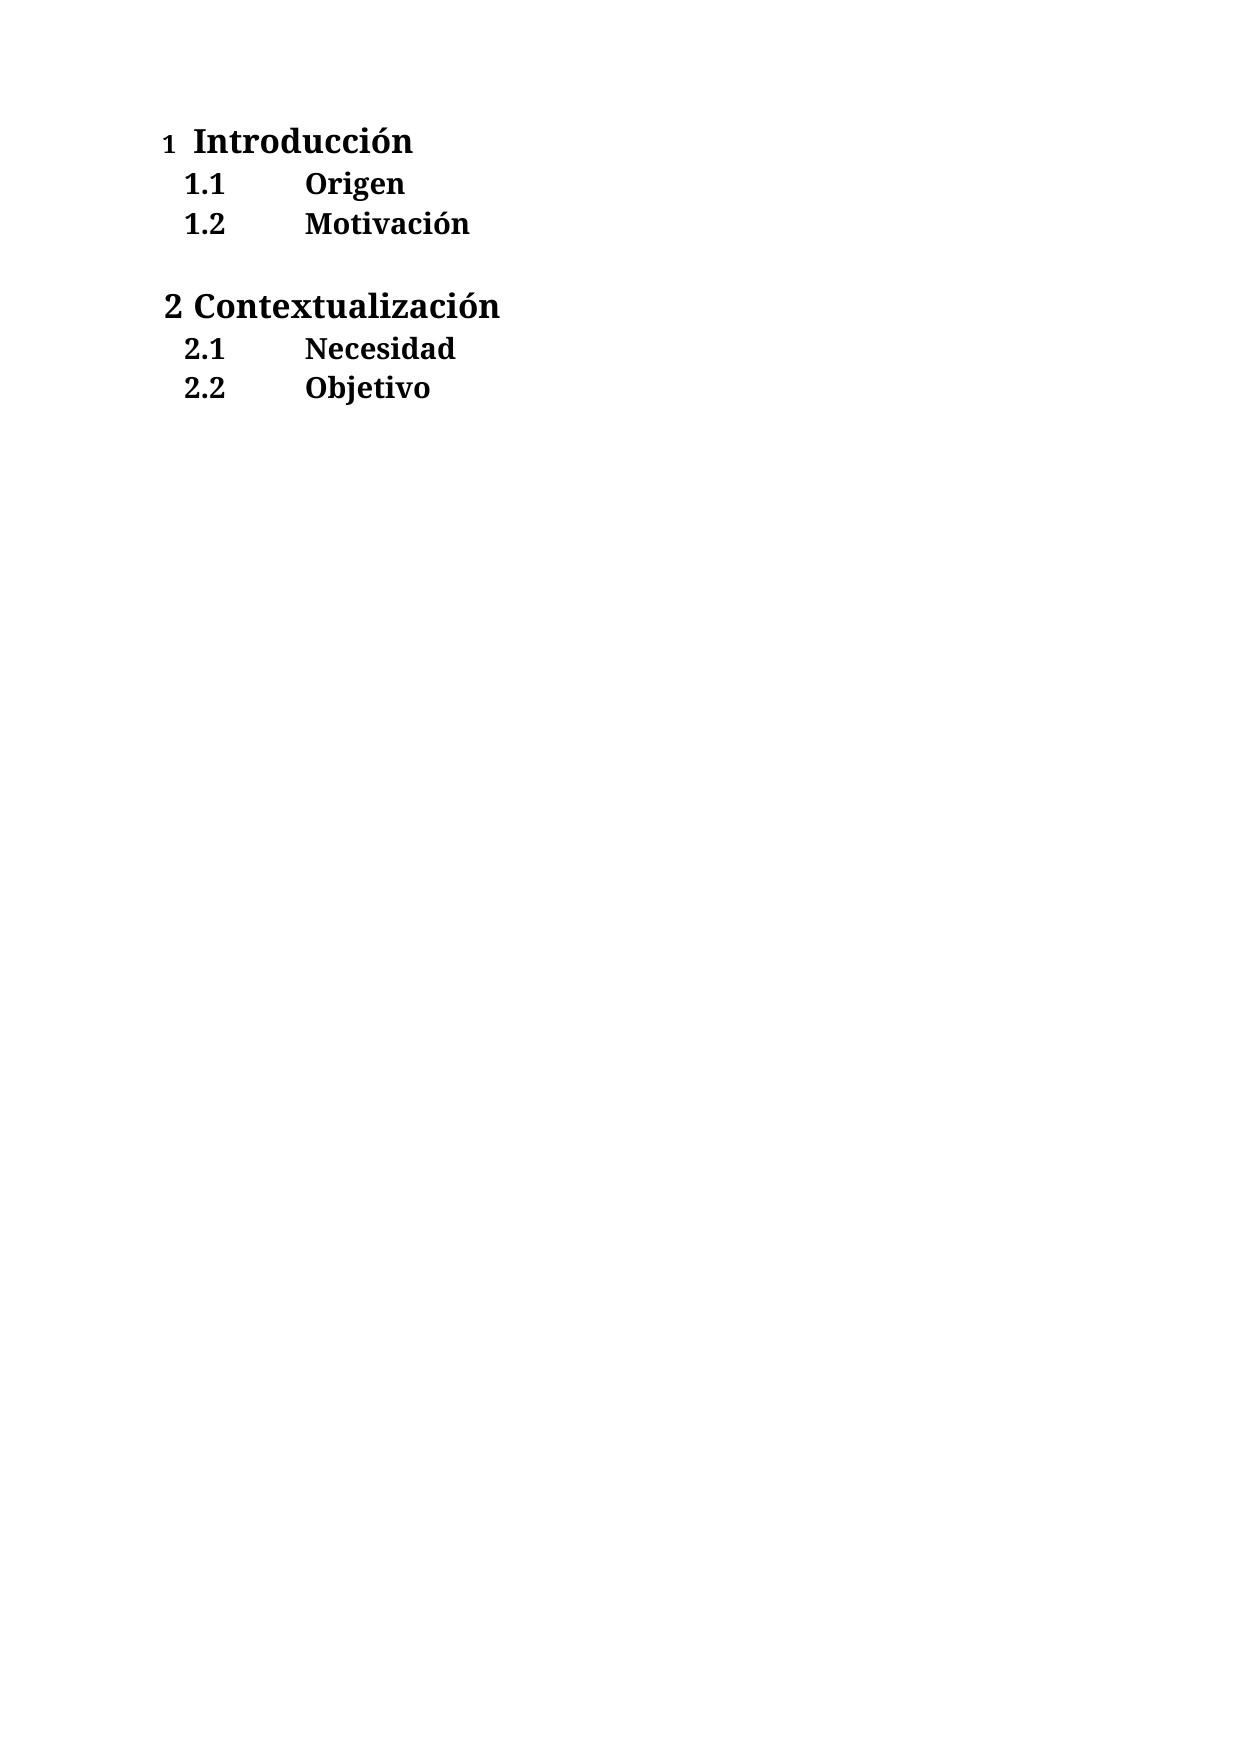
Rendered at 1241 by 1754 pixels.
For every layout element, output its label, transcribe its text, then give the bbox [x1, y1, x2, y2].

list Contextualización [156, 283, 1122, 328]
list Objetivo [177, 368, 1122, 407]
list Introducción [156, 118, 1122, 163]
list Origen [177, 163, 1122, 203]
list Motivación [177, 203, 1122, 243]
list Necesidad [177, 328, 1122, 368]
